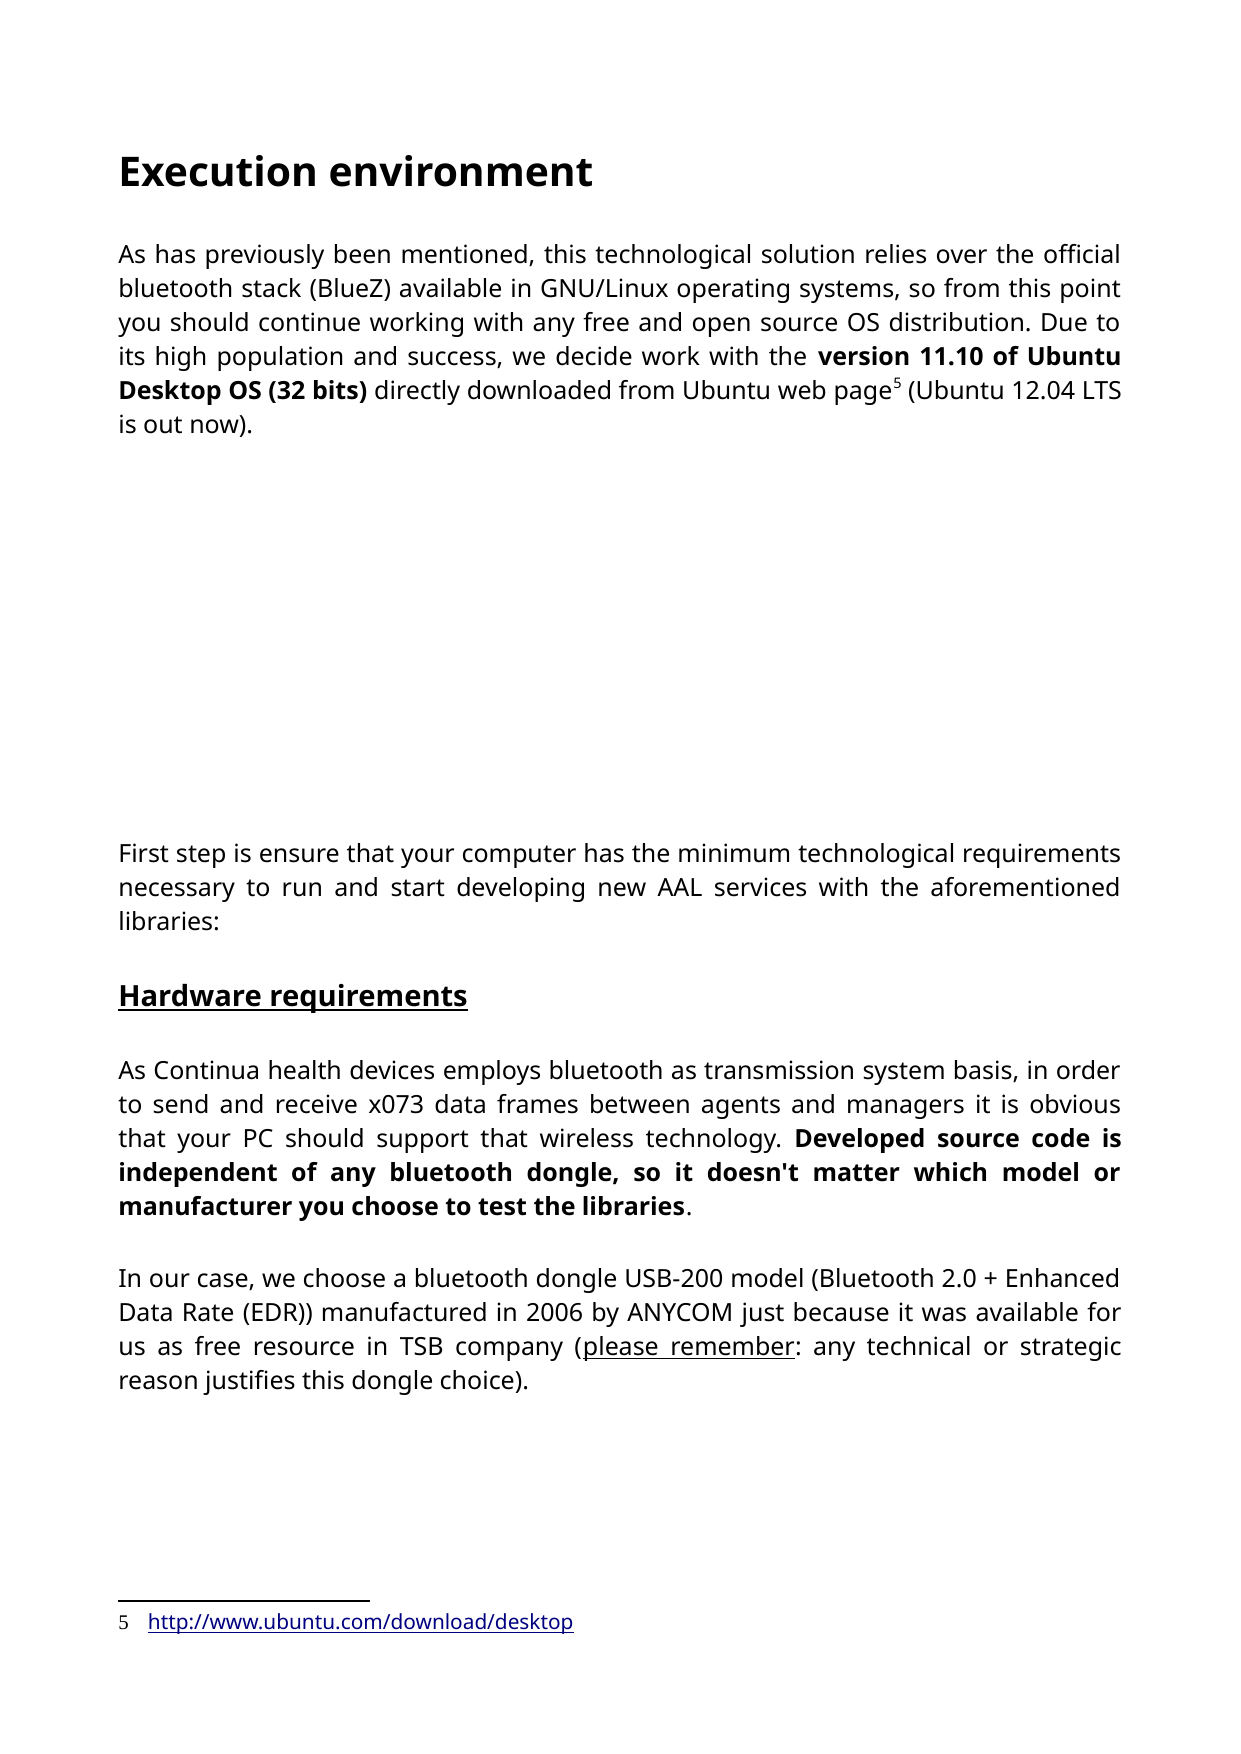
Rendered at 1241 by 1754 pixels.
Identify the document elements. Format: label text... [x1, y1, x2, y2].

subtitle First step is ensure that your computer has the minimum technological requirements necessary to run and start developing new AAL services with the aforementioned libraries: [118, 836, 1122, 938]
subtitle In our case, we choose a bluetooth dongle USB-200 model (Bluetooth 2.0 + Enhanced Data Rate (EDR)) manufactured in 2006 by ANYCOM just because it was available for us as free resource in TSB company (please remember: any technical or strategic reason justifies this dongle choice). [118, 1261, 1122, 1397]
subtitle Execution environment [118, 143, 1122, 199]
subtitle Hardware requirements [118, 976, 1122, 1015]
subtitle As Continua health devices employs bluetooth as transmission system basis, in order to send and receive x073 data frames between agents and managers it is obvious that your PC should support that wireless technology. Developed source code is independent of any bluetooth dongle, so it doesn't matter which model or manufacturer you choose to test the libraries. [118, 1053, 1122, 1223]
subtitle http://www.ubuntu.com/download/desktop [118, 1607, 1122, 1636]
subtitle As has previously been mentioned, this technological solution relies over the official bluetooth stack (BlueZ) available in GNU/Linux operating systems, so from this point you should continue working with any free and open source OS distribution. Due to its high population and success, we decide work with the version 11.10 of Ubuntu Desktop OS (32 bits) directly downloaded from Ubuntu web page (Ubuntu 12.04 LTS is out now). [118, 236, 1122, 441]
